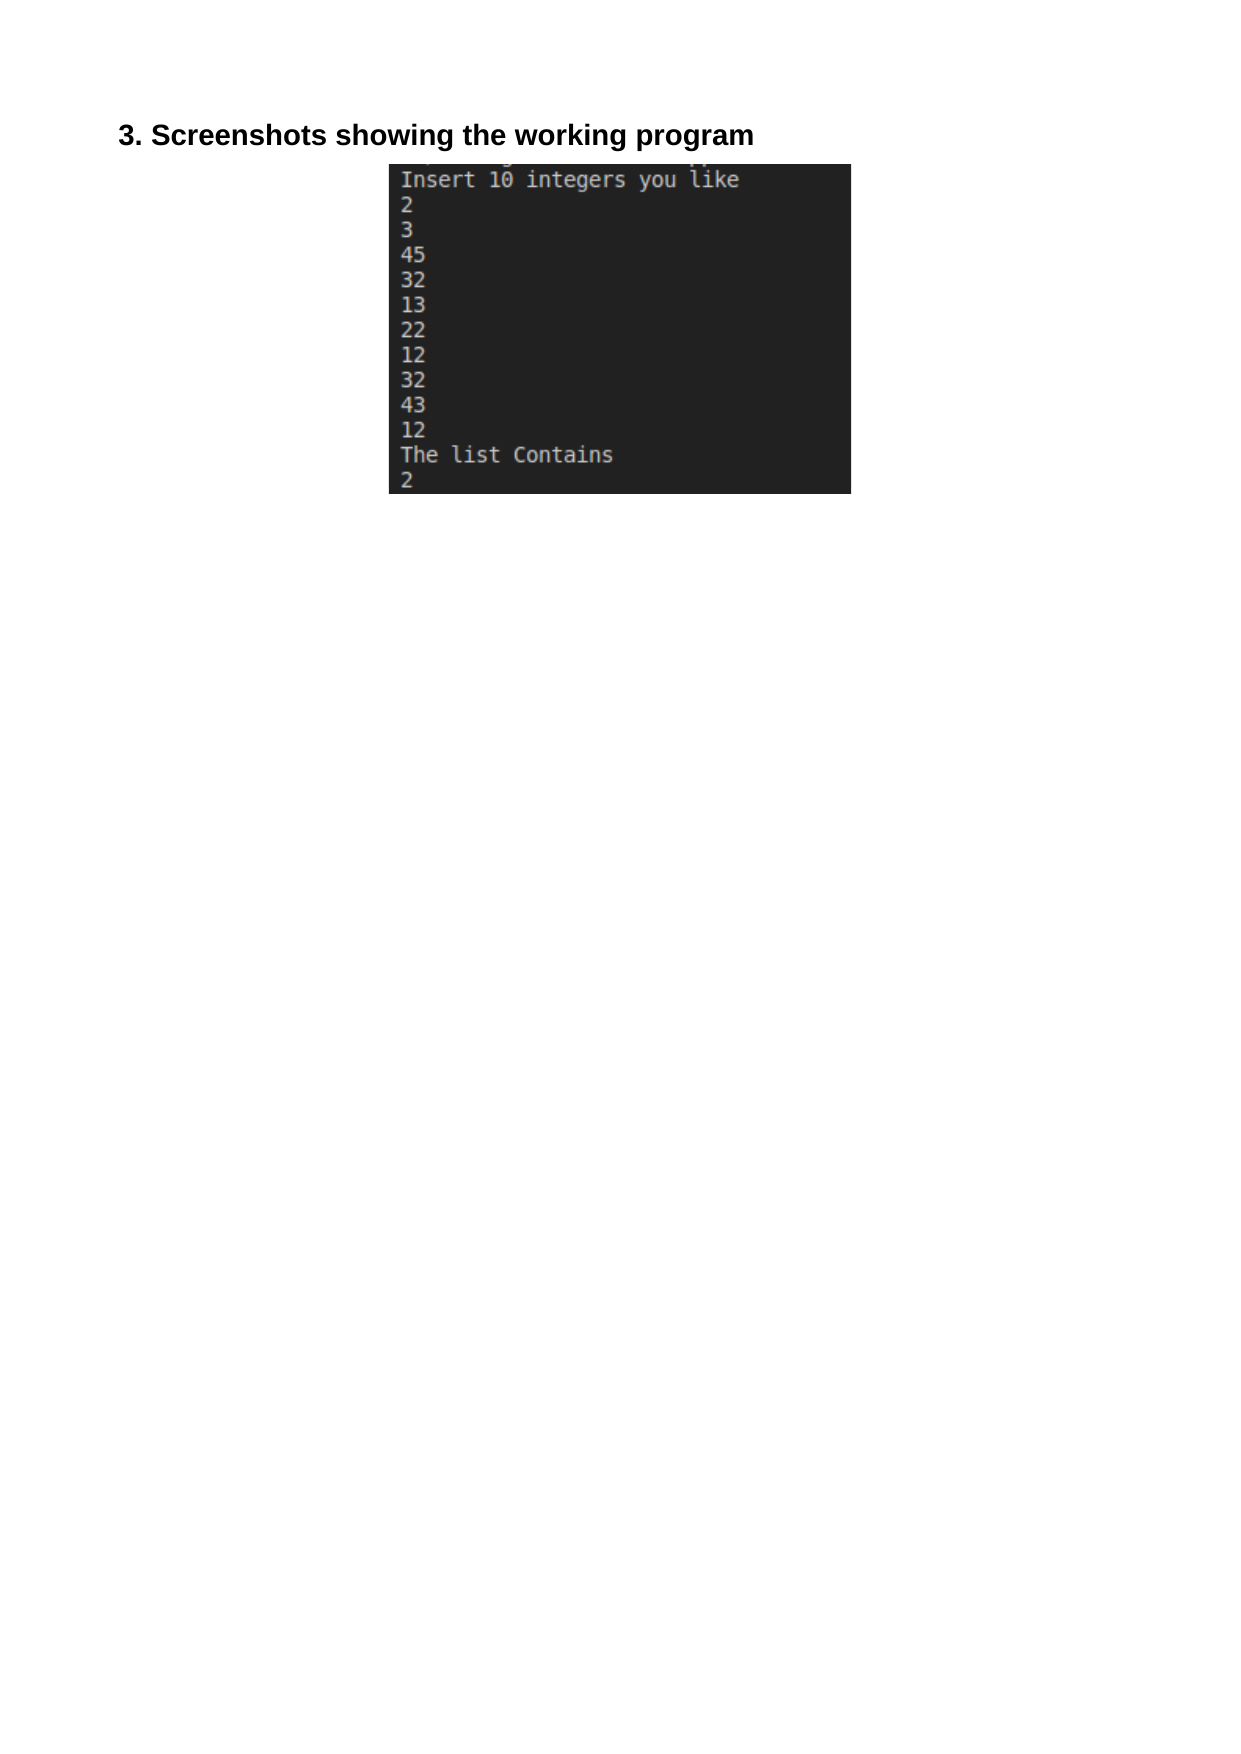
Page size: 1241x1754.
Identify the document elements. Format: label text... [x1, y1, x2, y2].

subtitle 3. Screenshots showing the working program [118, 118, 1122, 152]
picture [388, 164, 852, 494]
